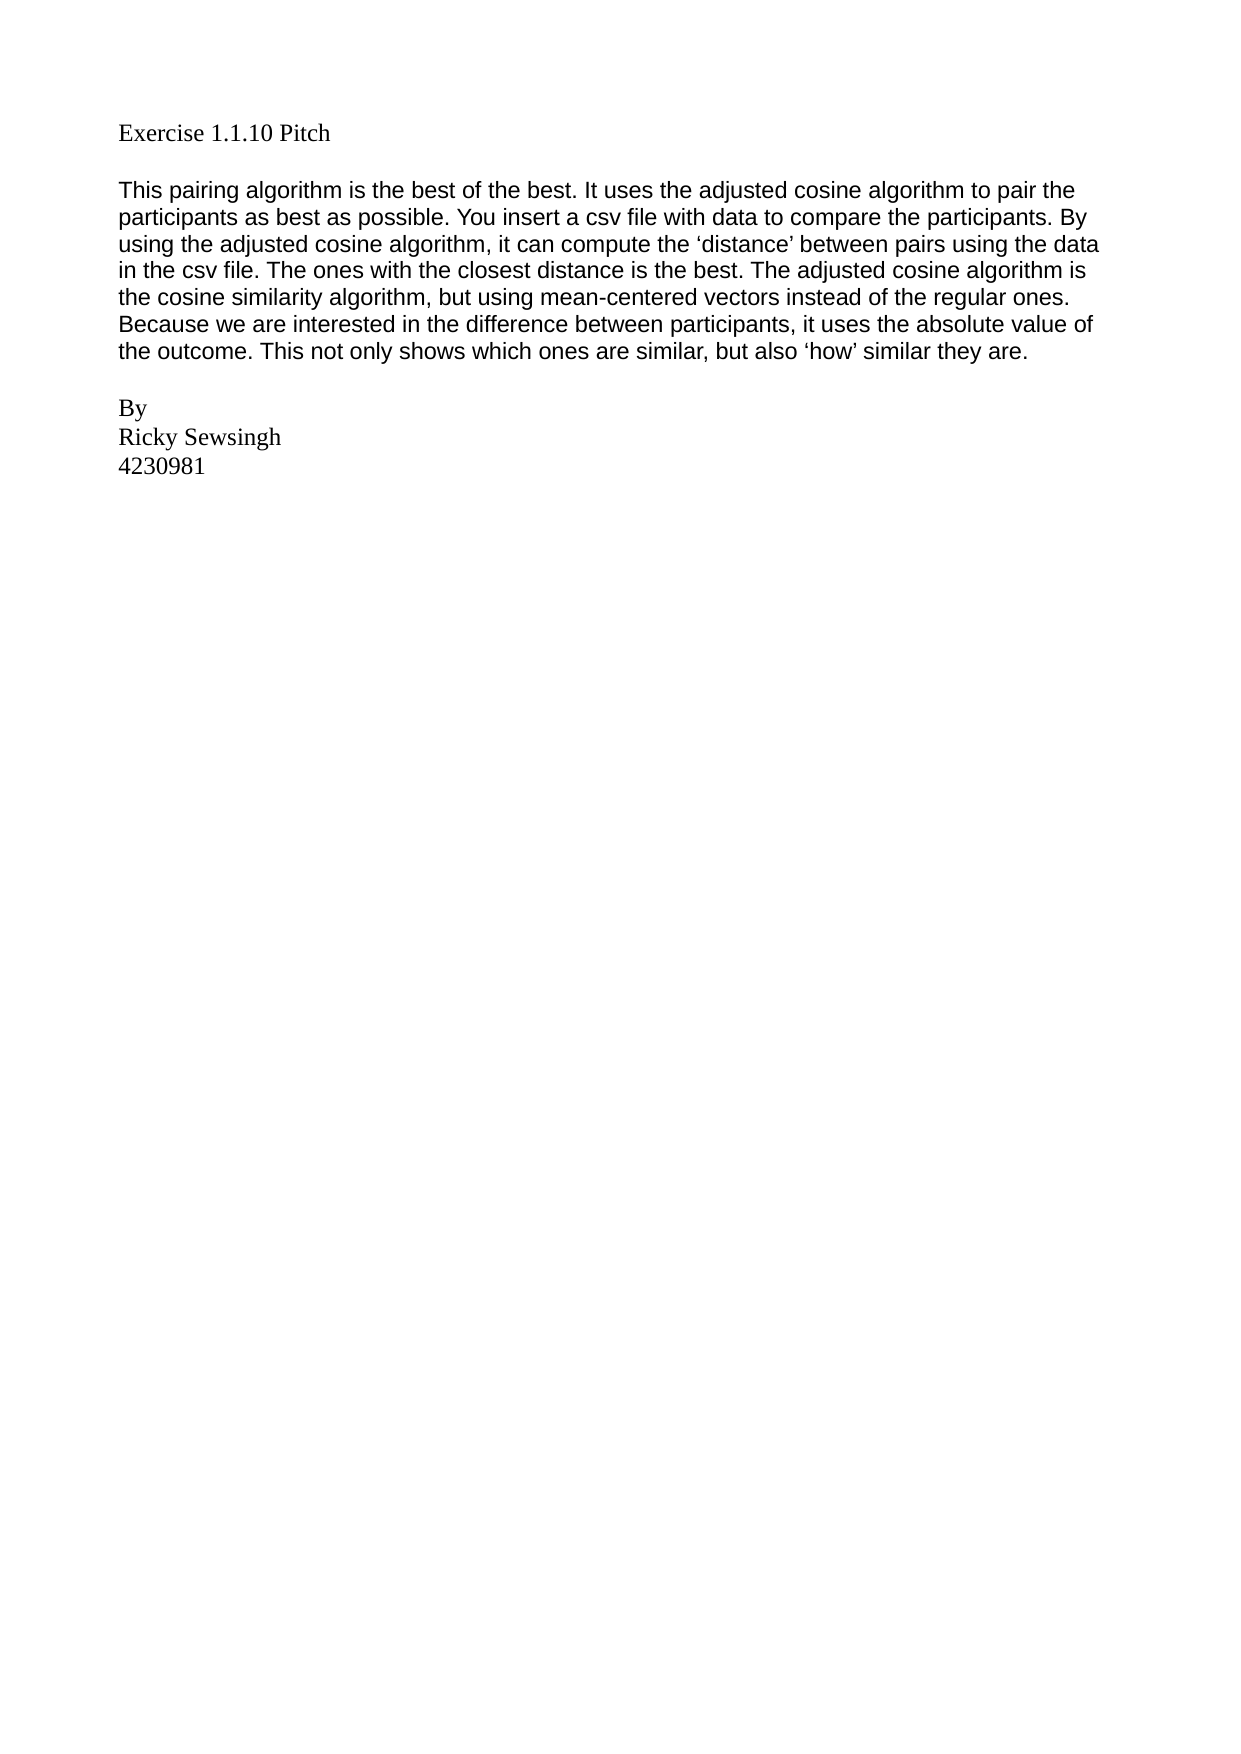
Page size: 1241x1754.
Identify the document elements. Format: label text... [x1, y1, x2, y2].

text This pairing algorithm is the best of the best. It uses the adjusted cosine algorithm to pair the participants as best as possible. You insert a csv file with data to compare the participants. By using the adjusted cosine algorithm, it can compute the ‘distance’ between pairs using the data in the csv file. The ones with the closest distance is the best. The adjusted cosine algorithm is the cosine similarity algorithm, but using mean-centered vectors instead of the regular ones. Because we are interested in the difference between participants, it uses the absolute value of the outcome. This not only shows which ones are similar, but also ‘how’ similar they are. [118, 176, 1122, 364]
text Ricky Sewsingh [118, 422, 1122, 451]
text 4230981 [118, 451, 1122, 479]
text By [118, 393, 1122, 422]
